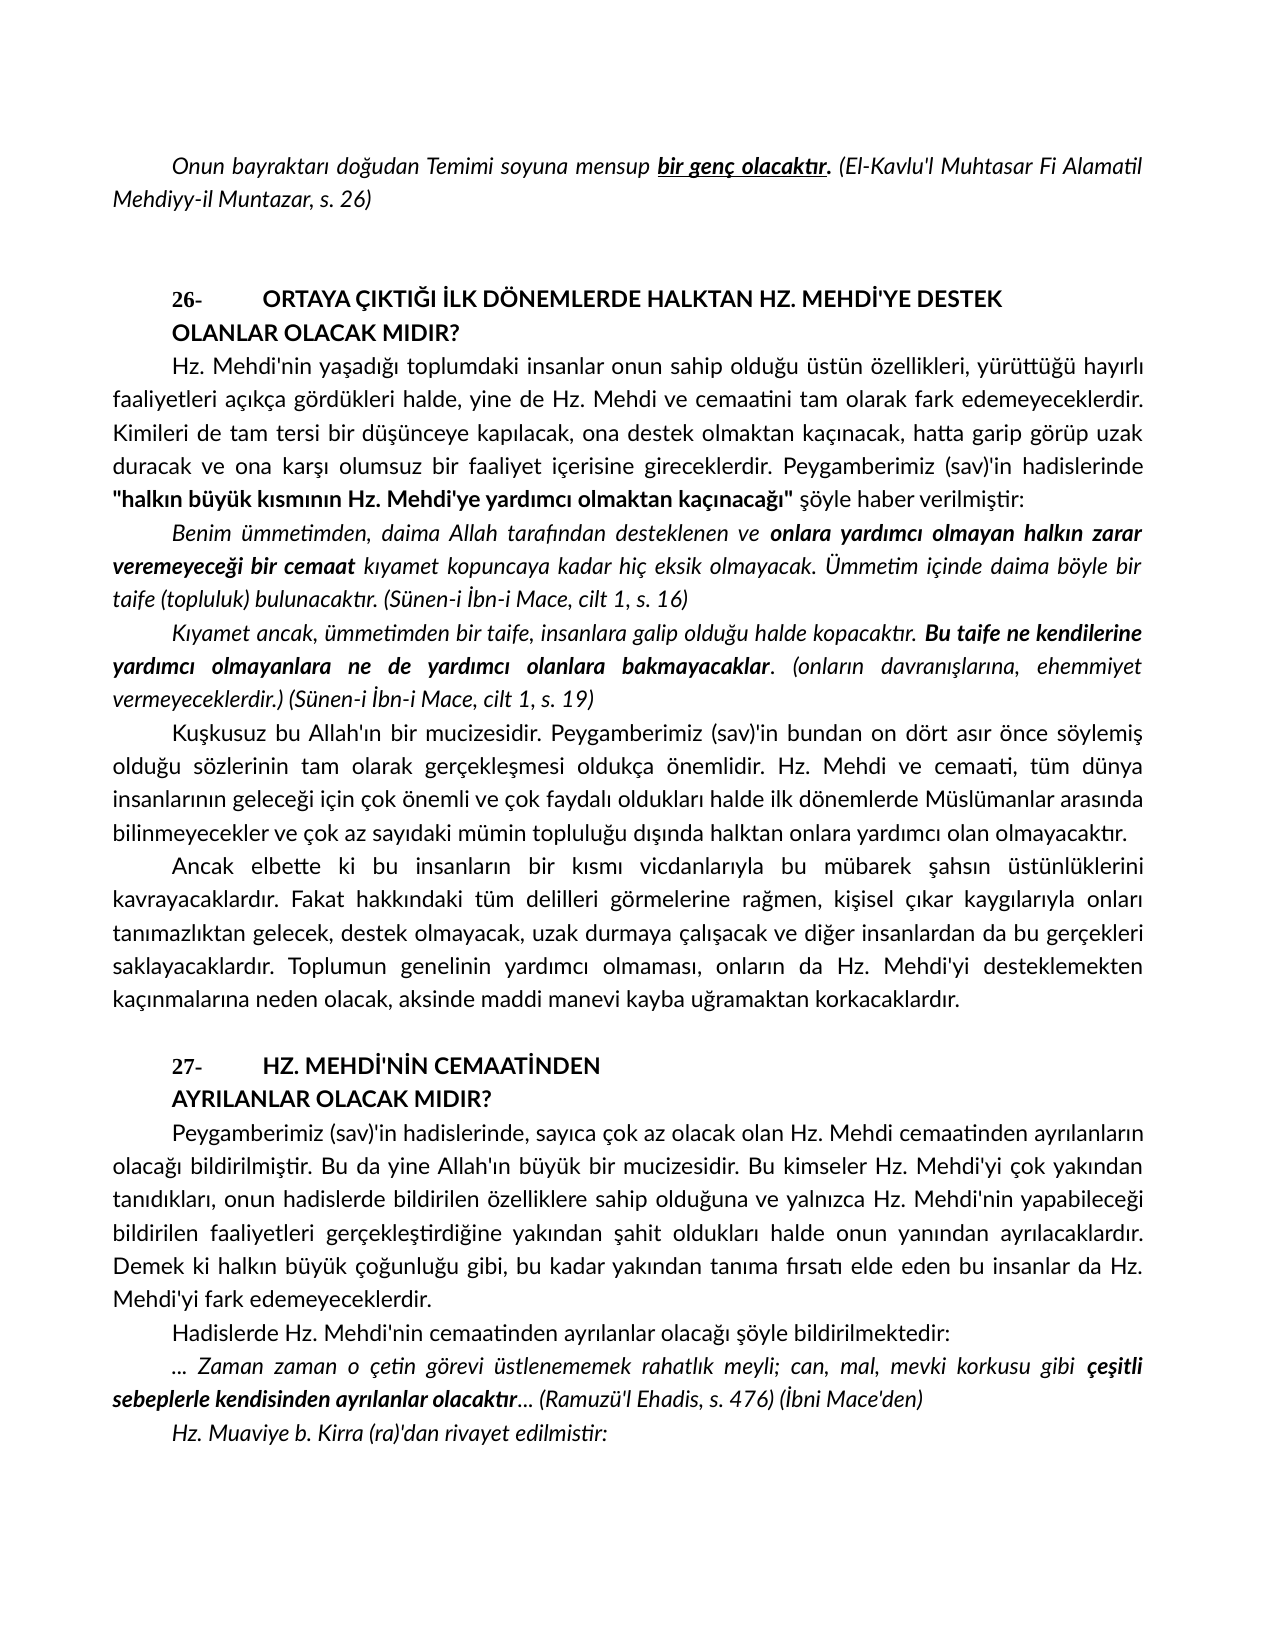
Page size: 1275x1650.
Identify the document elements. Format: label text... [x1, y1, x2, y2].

text Peygamberimiz (sav)'in hadislerinde, sayıca çok az olacak olan Hz. Mehdi cemaatinden ayrılanların olacağı bildirilmiştir. Bu da yine Allah'ın büyük bir mucizesidir. Bu kimseler Hz. Mehdi'yi çok yakından tanıdıkları, onun hadislerde bildirilen özelliklere sahip olduğuna ve yalnızca Hz. Mehdi'nin yapabileceği bildirilen faaliyetleri gerçekleştirdiğine yakından şahit oldukları halde onun yanından ayrılacaklardır. Demek ki halkın büyük çoğunluğu gibi, bu kadar yakından tanıma fırsatı elde eden bu insanlar da Hz. Mehdi'yi fark edemeyeceklerdir. [112, 1114, 1145, 1314]
text Hz. Muaviye b. Kirra (ra)'dan rivayet edilmistir: [112, 1414, 1145, 1448]
text Hz. Mehdi'nin yaşadığı toplumdaki insanlar onun sahip olduğu üstün özellikleri, yürüttüğü hayırlı faaliyetleri açıkça gördükleri halde, yine de Hz. Mehdi ve cemaatini tam olarak fark edemeyeceklerdir. Kimileri de tam tersi bir düşünceye kapılacak, ona destek olmaktan kaçınacak, hatta garip görüp uzak duracak ve ona karşı olumsuz bir faaliyet içerisine gireceklerdir. Peygamberimiz (sav)'in hadislerinde "halkın büyük kısmının Hz. Mehdi'ye yardımcı olmaktan kaçınacağı" şöyle haber verilmiştir: [112, 348, 1145, 514]
text OLANLAR OLACAK MIDIR? [172, 314, 1145, 348]
list ORTAYA ÇIKTIĞI İLK DÖNEMLERDE HALKTAN HZ. MEHDİ'YE DESTEK [172, 281, 1145, 314]
text ... Zaman zaman o çetin görevi üstlenememek rahatlık meyli; can, mal, mevki korkusu gibi çeşitli sebeplerle kendisinden ayrılanlar olacaktır... (Ramuzü'l Ehadis, s. 476) (İbni Mace'den) [112, 1348, 1145, 1414]
text Kuşkusuz bu Allah'ın bir mucizesidir. Peygamberimiz (sav)'in bundan on dört asır önce söylemiş olduğu sözlerinin tam olarak gerçekleşmesi oldukça önemlidir. Hz. Mehdi ve cemaati, tüm dünya insanlarının geleceği için çok önemli ve çok faydalı oldukları halde ilk dönemlerde Müslümanlar arasında bilinmeyecekler ve çok az sayıdaki mümin topluluğu dışında halktan onlara yardımcı olan olmayacaktır. [112, 714, 1145, 848]
text AYRILANLAR OLACAK MIDIR? [112, 1081, 1145, 1114]
text Onun bayraktarı doğudan Temimi soyuna mensup bir genç olacaktır. (El-Kavlu'l Muhtasar Fi Alamatil Mehdiyy-il Muntazar, s. 26) [112, 148, 1145, 214]
text Kıyamet ancak, ümmetimden bir taife, insanlara galip olduğu halde kopacaktır. Bu taife ne kendilerine yardımcı olmayanlara ne de yardımcı olanlara bakmayacaklar. (onların davranışlarına, ehemmiyet vermeyeceklerdir.) (Sünen-i İbn-i Mace, cilt 1, s. 19) [112, 614, 1145, 714]
text Benim ümmetimden, daima Allah tarafından desteklenen ve onlara yardımcı olmayan halkın zarar veremeyeceği bir cemaat kıyamet kopuncaya kadar hiç eksik olmayacak. Ümmetim içinde daima böyle bir taife (topluluk) bulunacaktır. (Sünen-i İbn-i Mace, cilt 1, s. 16) [112, 514, 1145, 614]
list HZ. MEHDİ'NİN CEMAATİNDEN [172, 1048, 1145, 1081]
text Ancak elbette ki bu insanların bir kısmı vicdanlarıyla bu mübarek şahsın üstünlüklerini kavrayacaklardır. Fakat hakkındaki tüm delilleri görmelerine rağmen, kişisel çıkar kaygılarıyla onları tanımazlıktan gelecek, destek olmayacak, uzak durmaya çalışacak ve diğer insanlardan da bu gerçekleri saklayacaklardır. Toplumun genelinin yardımcı olmaması, onların da Hz. Mehdi'yi desteklemekten kaçınmalarına neden olacak, aksinde maddi manevi kayba uğramaktan korkacaklardır. [112, 848, 1145, 1014]
text Hadislerde Hz. Mehdi'nin cemaatinden ayrılanlar olacağı şöyle bildirilmektedir: [112, 1314, 1145, 1348]
